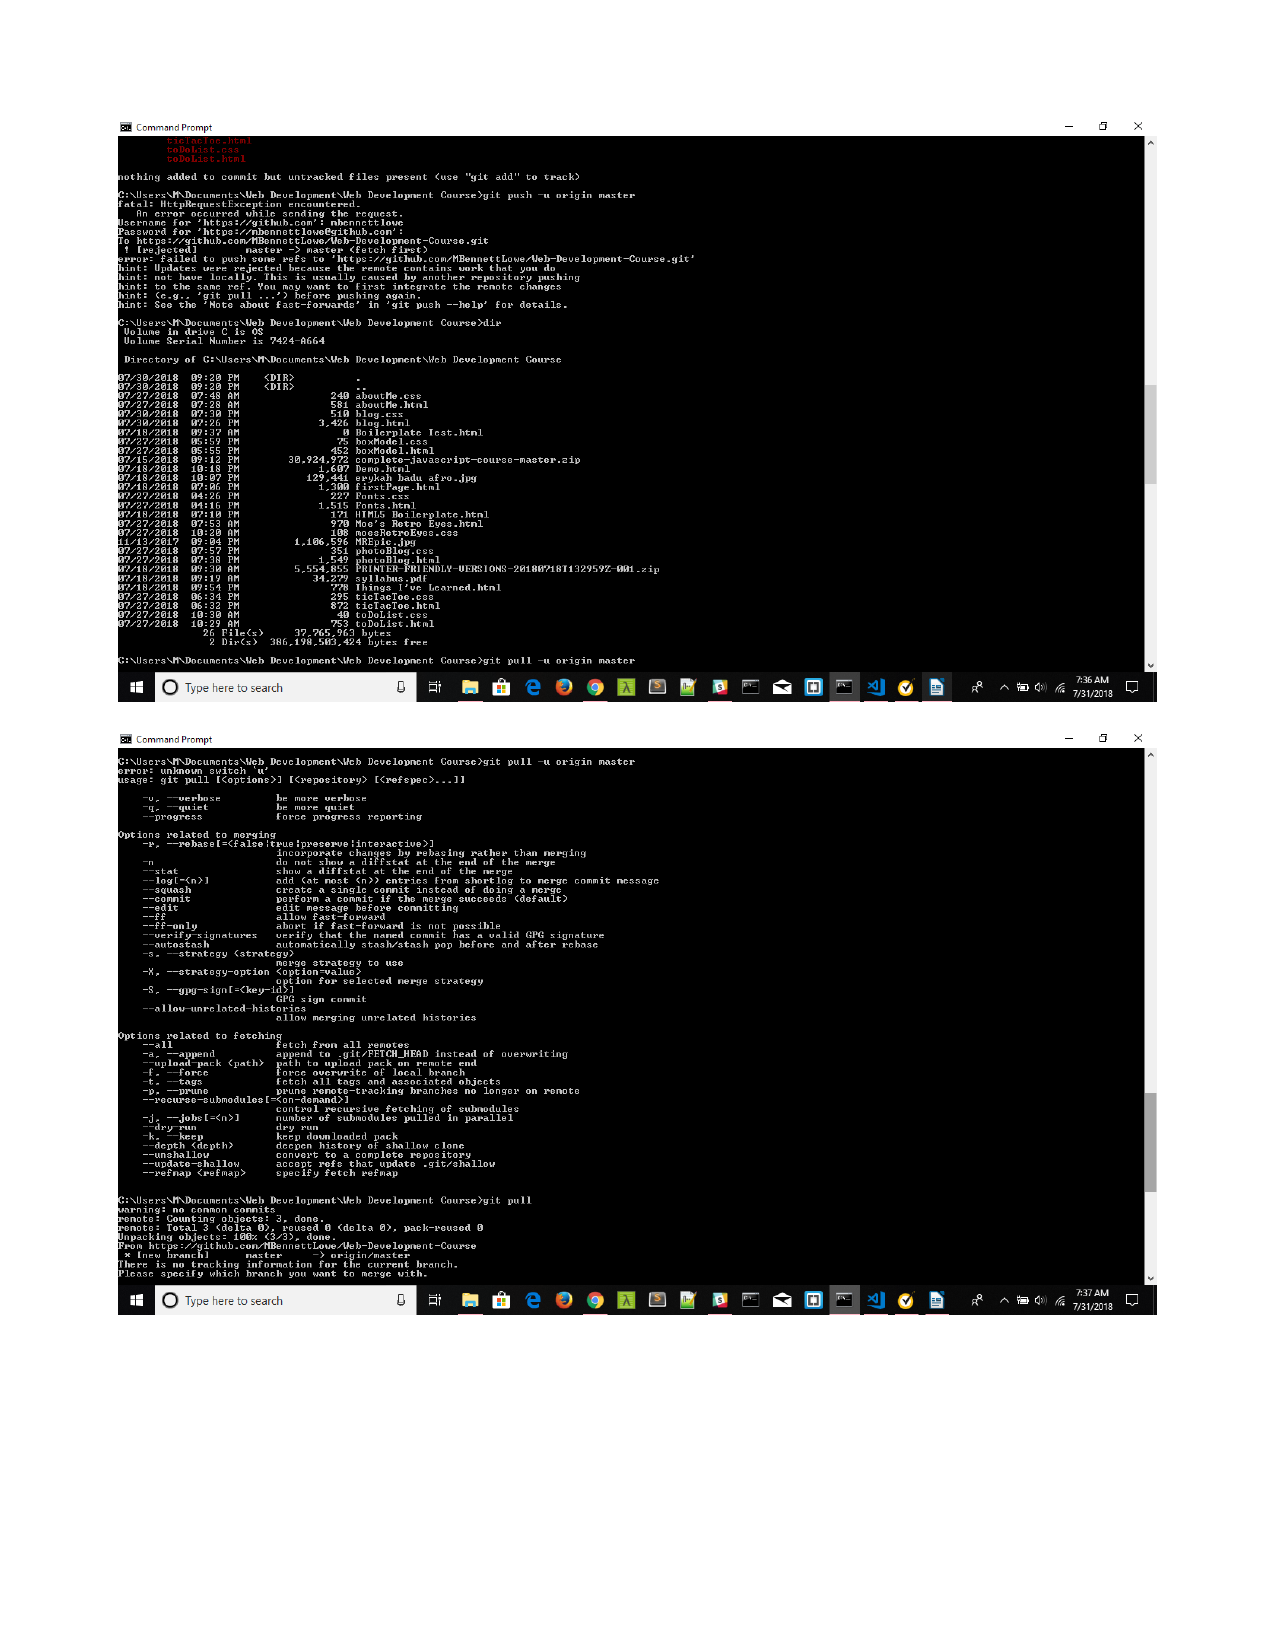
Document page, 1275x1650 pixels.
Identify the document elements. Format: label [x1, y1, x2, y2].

picture [118, 118, 1157, 702]
picture [118, 730, 1157, 1315]
